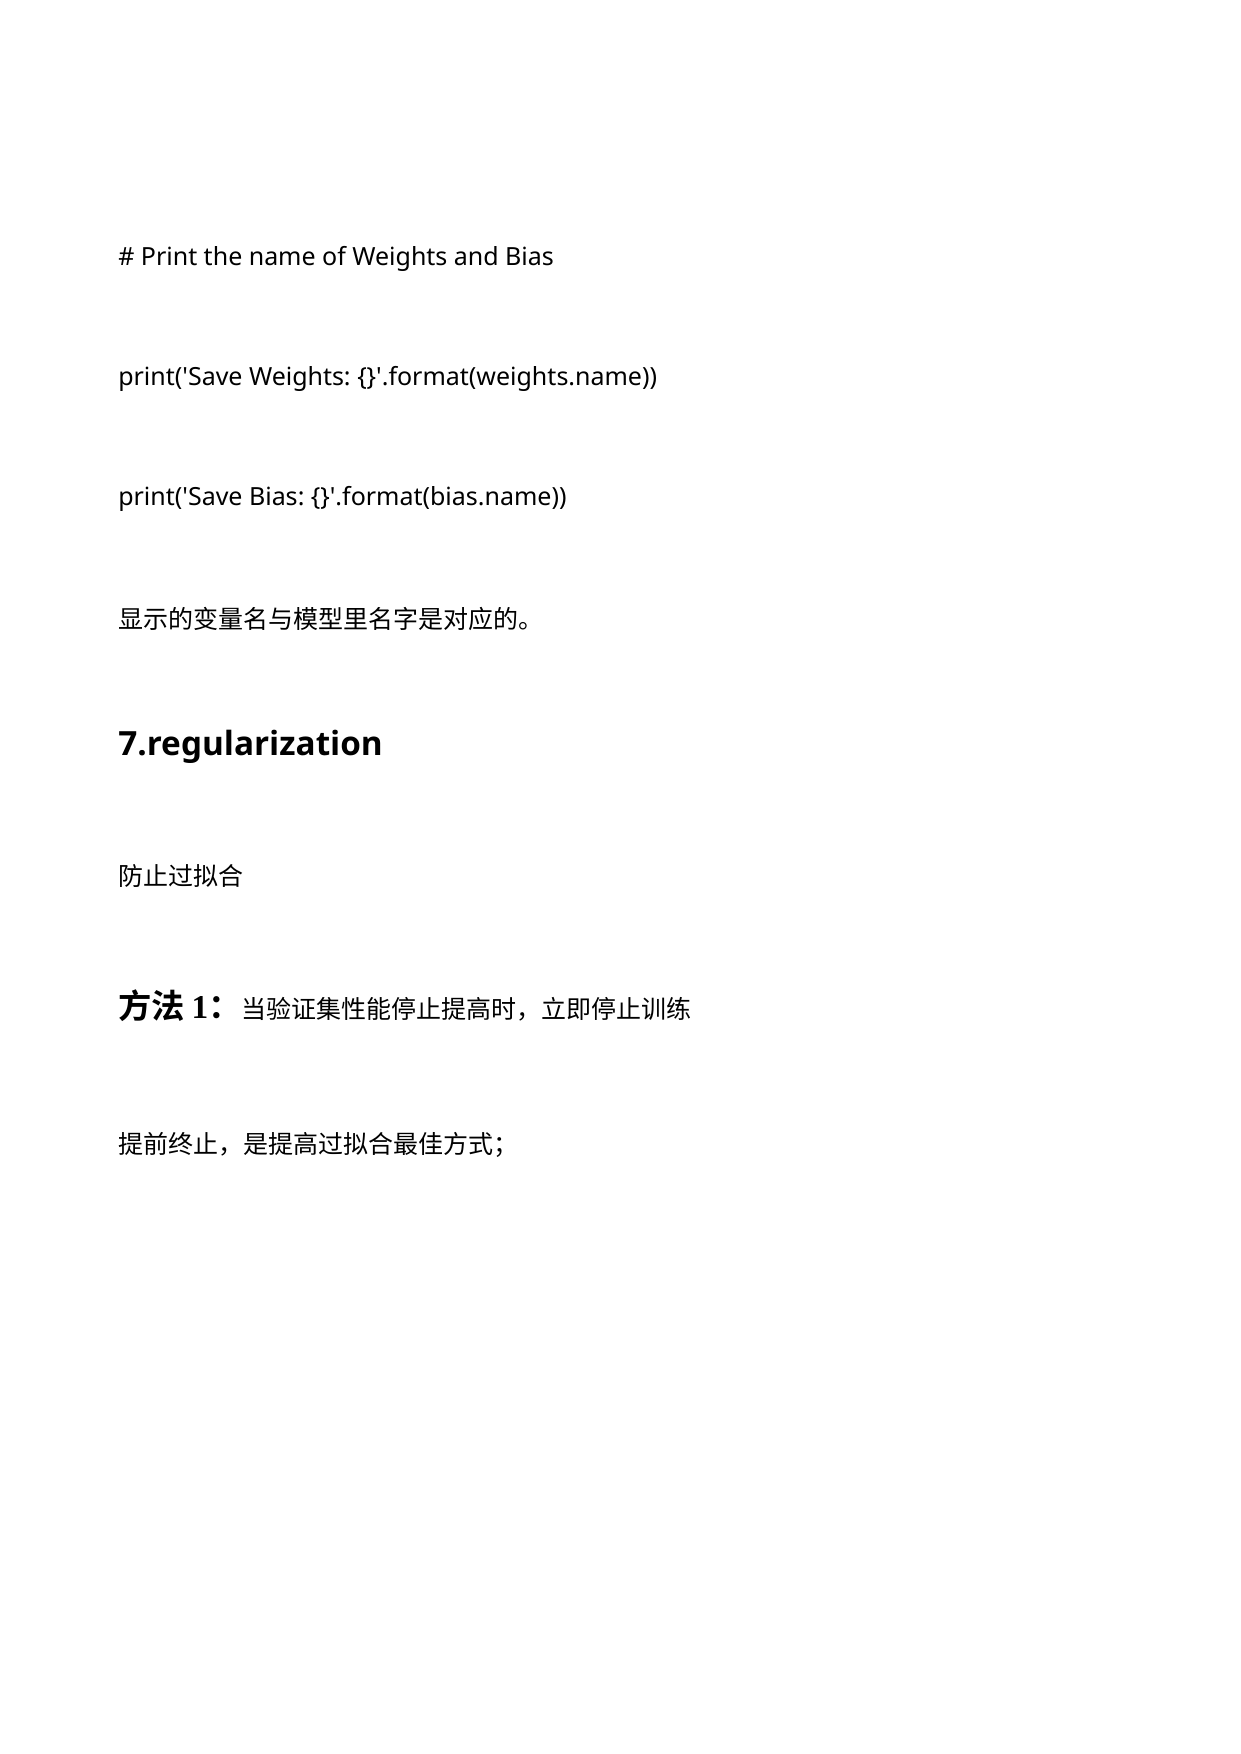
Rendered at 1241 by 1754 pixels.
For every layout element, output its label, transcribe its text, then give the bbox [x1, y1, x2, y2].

text 防止过拟合 [118, 856, 1122, 892]
text 显示的变量名与模型里名字是对应的。 [118, 599, 1122, 636]
text # Print the name of Weights and Bias [118, 238, 1122, 272]
text 方法1：当验证集性能停止提高时，立即停止训练 [118, 980, 1122, 1028]
text 提前终止，是提高过拟合最佳方式； [118, 1125, 1122, 1161]
text print('Save Weights: {}'.format(weights.name)) [118, 359, 1122, 393]
subtitle 7.regularization [118, 719, 1122, 765]
text print('Save Bias: {}'.format(bias.name)) [118, 479, 1122, 513]
